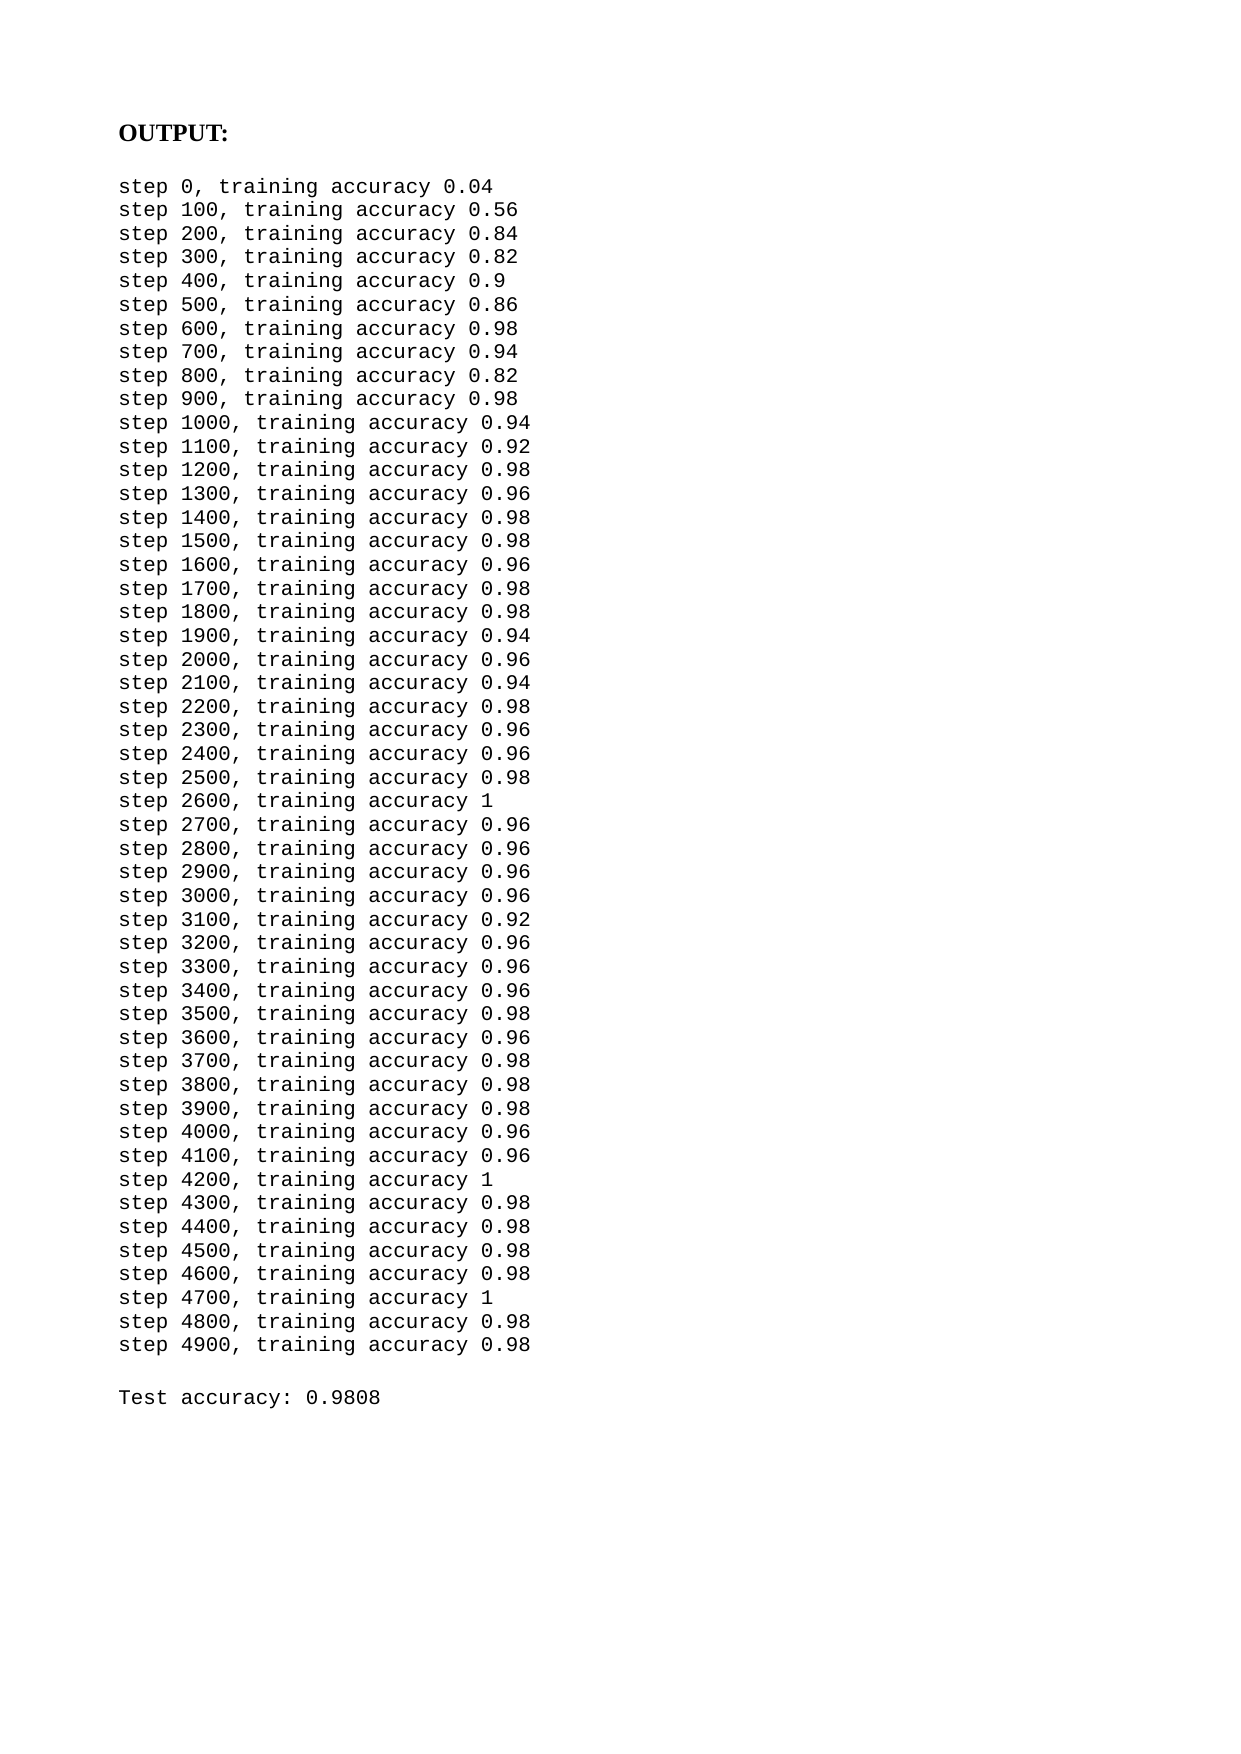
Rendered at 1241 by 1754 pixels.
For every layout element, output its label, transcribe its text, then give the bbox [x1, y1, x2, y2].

text step 700, training accuracy 0.94 [118, 341, 1122, 365]
text step 2000, training accuracy 0.96 [118, 648, 1122, 672]
text step 4800, training accuracy 0.98 [118, 1311, 1122, 1334]
text step 3500, training accuracy 0.98 [118, 1003, 1122, 1027]
text step 800, training accuracy 0.82 [118, 365, 1122, 388]
text step 200, training accuracy 0.84 [118, 223, 1122, 247]
text step 4600, training accuracy 0.98 [118, 1263, 1122, 1287]
text step 4300, training accuracy 0.98 [118, 1192, 1122, 1216]
text step 2300, training accuracy 0.96 [118, 719, 1122, 743]
text step 3600, training accuracy 0.96 [118, 1027, 1122, 1051]
text step 1300, training accuracy 0.96 [118, 483, 1122, 507]
text step 2500, training accuracy 0.98 [118, 767, 1122, 790]
text step 1400, training accuracy 0.98 [118, 507, 1122, 530]
text step 1500, training accuracy 0.98 [118, 530, 1122, 554]
text step 300, training accuracy 0.82 [118, 247, 1122, 270]
text step 3800, training accuracy 0.98 [118, 1074, 1122, 1098]
text step 600, training accuracy 0.98 [118, 317, 1122, 341]
text step 1800, training accuracy 0.98 [118, 601, 1122, 625]
text step 4200, training accuracy 1 [118, 1169, 1122, 1192]
text step 4400, training accuracy 0.98 [118, 1216, 1122, 1240]
text step 400, training accuracy 0.9 [118, 270, 1122, 294]
text step 1700, training accuracy 0.98 [118, 578, 1122, 601]
text step 3000, training accuracy 0.96 [118, 885, 1122, 909]
text step 2800, training accuracy 0.96 [118, 838, 1122, 861]
text step 500, training accuracy 0.86 [118, 294, 1122, 317]
text step 2400, training accuracy 0.96 [118, 743, 1122, 767]
text step 2700, training accuracy 0.96 [118, 814, 1122, 838]
text step 3400, training accuracy 0.96 [118, 979, 1122, 1003]
text step 2600, training accuracy 1 [118, 790, 1122, 814]
text step 1900, training accuracy 0.94 [118, 625, 1122, 648]
text step 3700, training accuracy 0.98 [118, 1051, 1122, 1074]
text step 2900, training accuracy 0.96 [118, 861, 1122, 885]
text step 100, training accuracy 0.56 [118, 199, 1122, 223]
text OUTPUT: [118, 118, 1122, 147]
text step 4500, training accuracy 0.98 [118, 1240, 1122, 1263]
text step 4900, training accuracy 0.98 [118, 1334, 1122, 1358]
text step 3200, training accuracy 0.96 [118, 932, 1122, 956]
text step 4100, training accuracy 0.96 [118, 1145, 1122, 1169]
text step 1100, training accuracy 0.92 [118, 436, 1122, 459]
text step 900, training accuracy 0.98 [118, 388, 1122, 412]
text step 1200, training accuracy 0.98 [118, 459, 1122, 483]
text step 3900, training accuracy 0.98 [118, 1098, 1122, 1121]
text step 1000, training accuracy 0.94 [118, 412, 1122, 436]
text step 3100, training accuracy 0.92 [118, 909, 1122, 932]
text step 4700, training accuracy 1 [118, 1287, 1122, 1311]
text step 0, training accuracy 0.04 [118, 176, 1122, 199]
text step 4000, training accuracy 0.96 [118, 1121, 1122, 1145]
text step 1600, training accuracy 0.96 [118, 554, 1122, 578]
text step 2200, training accuracy 0.98 [118, 696, 1122, 719]
text step 3300, training accuracy 0.96 [118, 956, 1122, 979]
text Test accuracy: 0.9808 [118, 1387, 1122, 1411]
text step 2100, training accuracy 0.94 [118, 672, 1122, 696]
